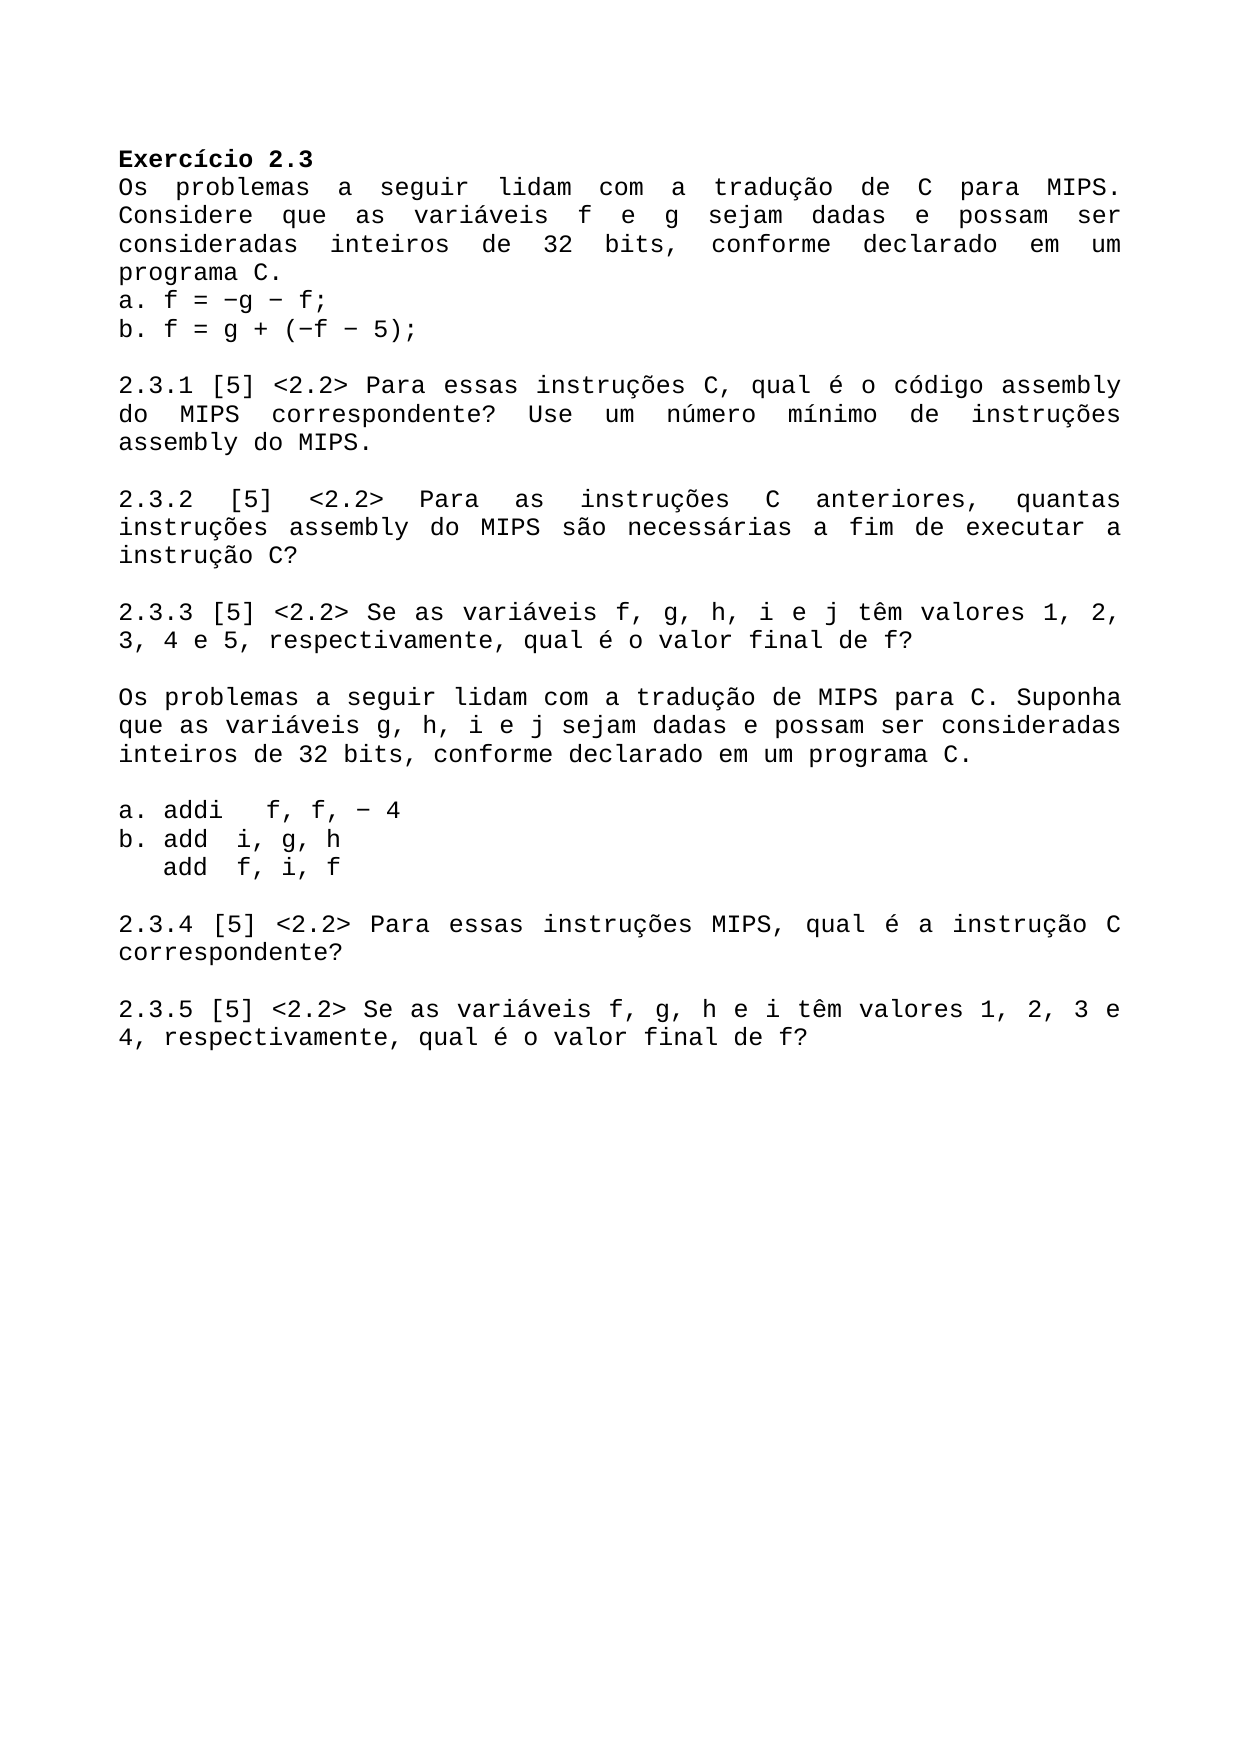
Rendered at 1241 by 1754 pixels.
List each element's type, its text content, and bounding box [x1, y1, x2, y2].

text 2.3.4 [5] <2.2> Para essas instruções MIPS, qual é a instrução C correspondente? [118, 911, 1122, 968]
text Os problemas a seguir lidam com a tradução de C para MIPS. Considere que as variáveis f e g sejam dadas e possam ser consideradas inteiros de 32 bits, conforme declarado em um programa C. [118, 175, 1122, 288]
text 2.3.3 [5] <2.2> Se as variáveis f, g, h, i e j têm valores 1, 2, 3, 4 e 5, respectivamente, qual é o valor final de f? [118, 600, 1122, 656]
text b. add i, g, h [118, 826, 1122, 855]
text add f, i, f [118, 855, 1122, 883]
text b. f = g + (−f − 5); [118, 316, 1122, 345]
text Os problemas a seguir lidam com a tradução de MIPS para C. Suponha que as variáveis g, h, i e j sejam dadas e possam ser consideradas inteiros de 32 bits, conforme declarado em um programa C. [118, 685, 1122, 770]
text a. addi f, f, − 4 [118, 798, 1122, 826]
text 2.3.2 [5] <2.2> Para as instruções C anteriores, quantas instruções assembly do MIPS são necessárias a fim de executar a instrução C? [118, 486, 1122, 571]
text 2.3.5 [5] <2.2> Se as variáveis f, g, h e i têm valores 1, 2, 3 e 4, respectivamente, qual é o valor final de f? [118, 996, 1122, 1053]
text 2.3.1 [5] <2.2> Para essas instruções C, qual é o código assembly do MIPS correspondente? Use um número mínimo de instruções assembly do MIPS. [118, 373, 1122, 458]
text a. f = −g − f; [118, 288, 1122, 316]
text Exercício 2.3 [118, 146, 1122, 175]
